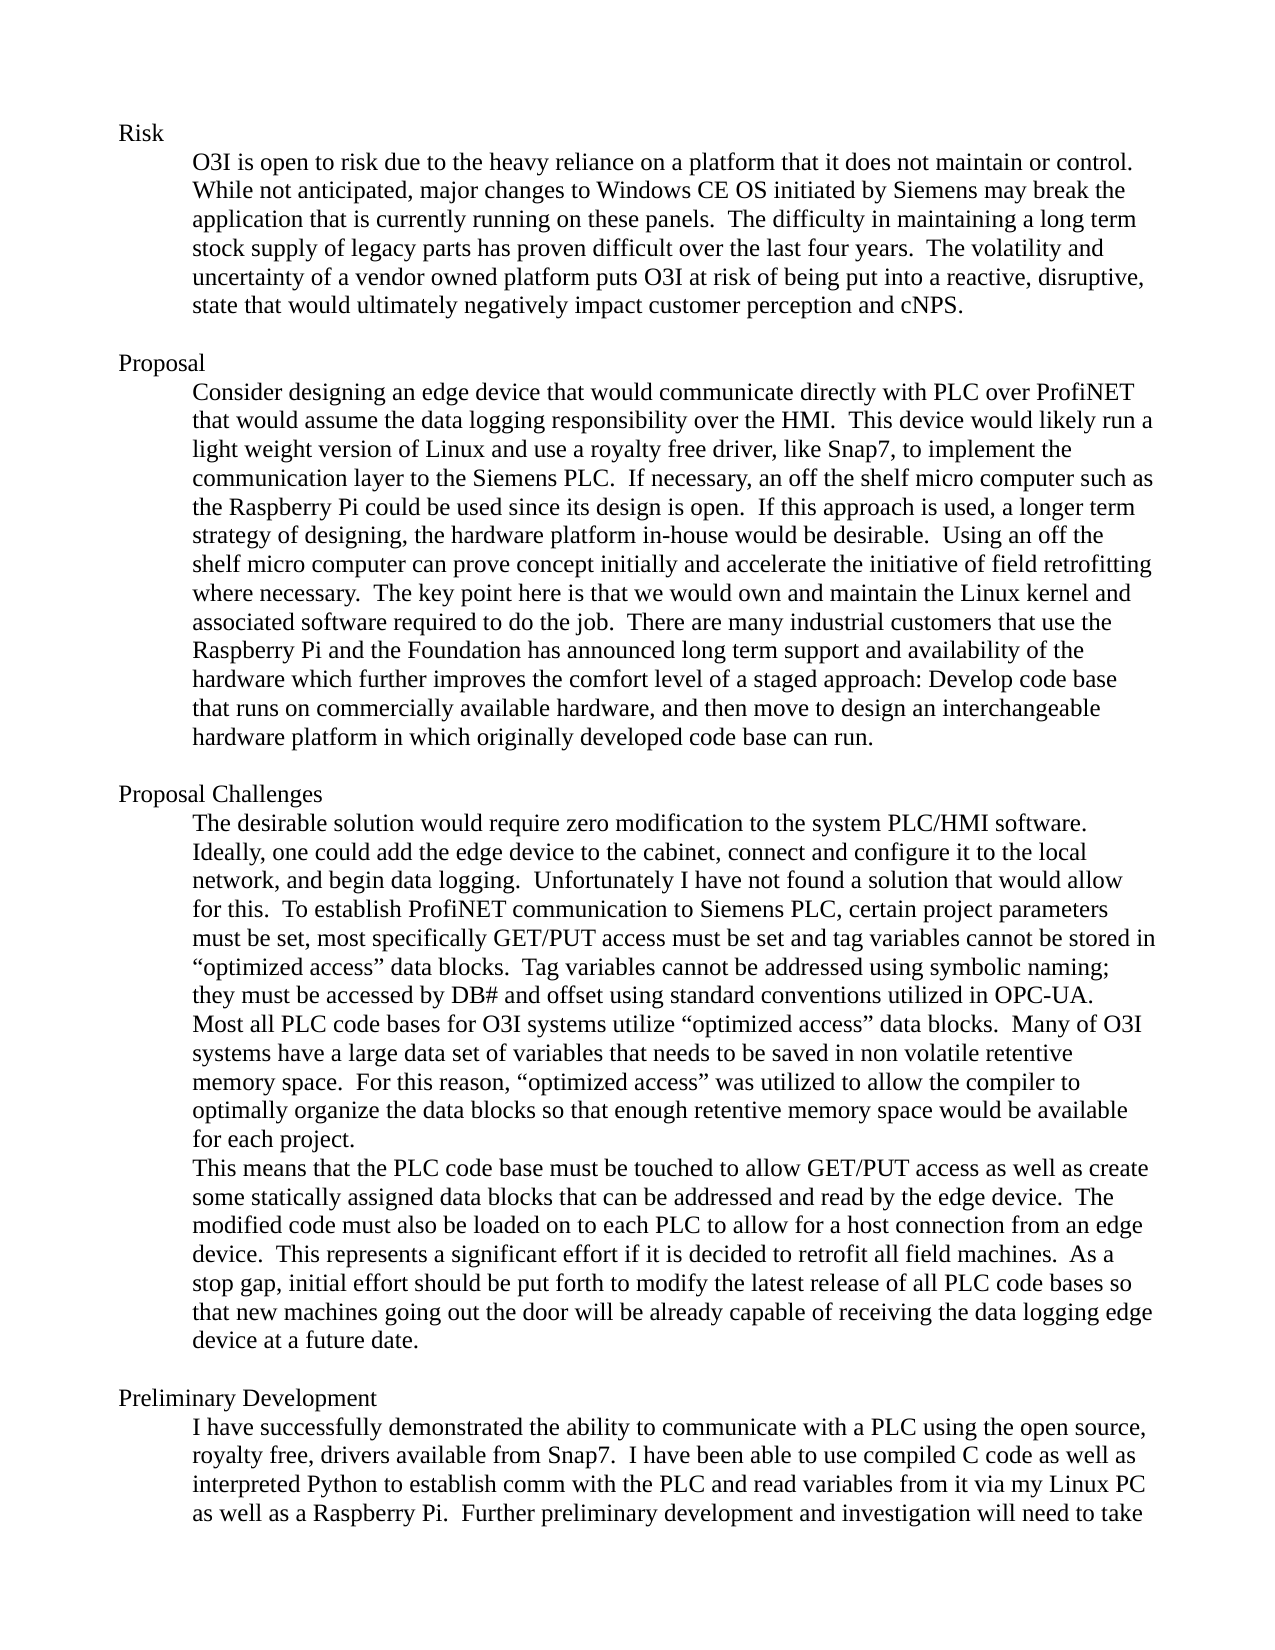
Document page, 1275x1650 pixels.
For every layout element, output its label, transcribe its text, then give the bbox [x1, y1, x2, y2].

text The desirable solution would require zero modification to the system PLC/HMI software. Ideally, one could add the edge device to the cabinet, connect and configure it to the local network, and begin data logging. Unfortunately I have not found a solution that would allow for this. To establish ProfiNET communication to Siemens PLC, certain project parameters must be set, most specifically GET/PUT access must be set and tag variables cannot be stored in “optimized access” data blocks. Tag variables cannot be addressed using symbolic naming; they must be accessed by DB# and offset using standard conventions utilized in OPC-UA. Most all PLC code bases for O3I systems utilize “optimized access” data blocks. Many of O3I systems have a large data set of variables that needs to be saved in non volatile retentive memory space. For this reason, “optimized access” was utilized to allow the compiler to optimally organize the data blocks so that enough retentive memory space would be available for each project. [192, 808, 1157, 1153]
text Proposal Challenges [118, 779, 1157, 808]
text Proposal [118, 348, 1157, 377]
text I have successfully demonstrated the ability to communicate with a PLC using the open source, royalty free, drivers available from Snap7. I have been able to use compiled C code as well as interpreted Python to establish comm with the PLC and read variables from it via my Linux PC as well as a Raspberry Pi. Further preliminary development and investigation will need to take [192, 1412, 1157, 1527]
text Consider designing an edge device that would communicate directly with PLC over ProfiNET that would assume the data logging responsibility over the HMI. This device would likely run a light weight version of Linux and use a royalty free driver, like Snap7, to implement the communication layer to the Siemens PLC. If necessary, an off the shelf micro computer such as the Raspberry Pi could be used since its design is open. If this approach is used, a longer term strategy of designing, the hardware platform in-house would be desirable. Using an off the shelf micro computer can prove concept initially and accelerate the initiative of field retrofitting where necessary. The key point here is that we would own and maintain the Linux kernel and associated software required to do the job. There are many industrial customers that use the Raspberry Pi and the Foundation has announced long term support and availability of the hardware which further improves the comfort level of a staged approach: Develop code base that runs on commercially available hardware, and then move to design an interchangeable hardware platform in which originally developed code base can run. [192, 377, 1157, 751]
text This means that the PLC code base must be touched to allow GET/PUT access as well as create some statically assigned data blocks that can be addressed and read by the edge device. The modified code must also be loaded on to each PLC to allow for a host connection from an edge device. This represents a significant effort if it is decided to retrofit all field machines. As a stop gap, initial effort should be put forth to modify the latest release of all PLC code bases so that new machines going out the door will be already capable of receiving the data logging edge device at a future date. [192, 1153, 1157, 1354]
text Preliminary Development [118, 1383, 1157, 1412]
text Risk [118, 118, 1157, 147]
text O3I is open to risk due to the heavy reliance on a platform that it does not maintain or control. While not anticipated, major changes to Windows CE OS initiated by Siemens may break the application that is currently running on these panels. The difficulty in maintaining a long term stock supply of legacy parts has proven difficult over the last four years. The volatility and uncertainty of a vendor owned platform puts O3I at risk of being put into a reactive, disruptive, state that would ultimately negatively impact customer perception and cNPS. [192, 147, 1157, 319]
